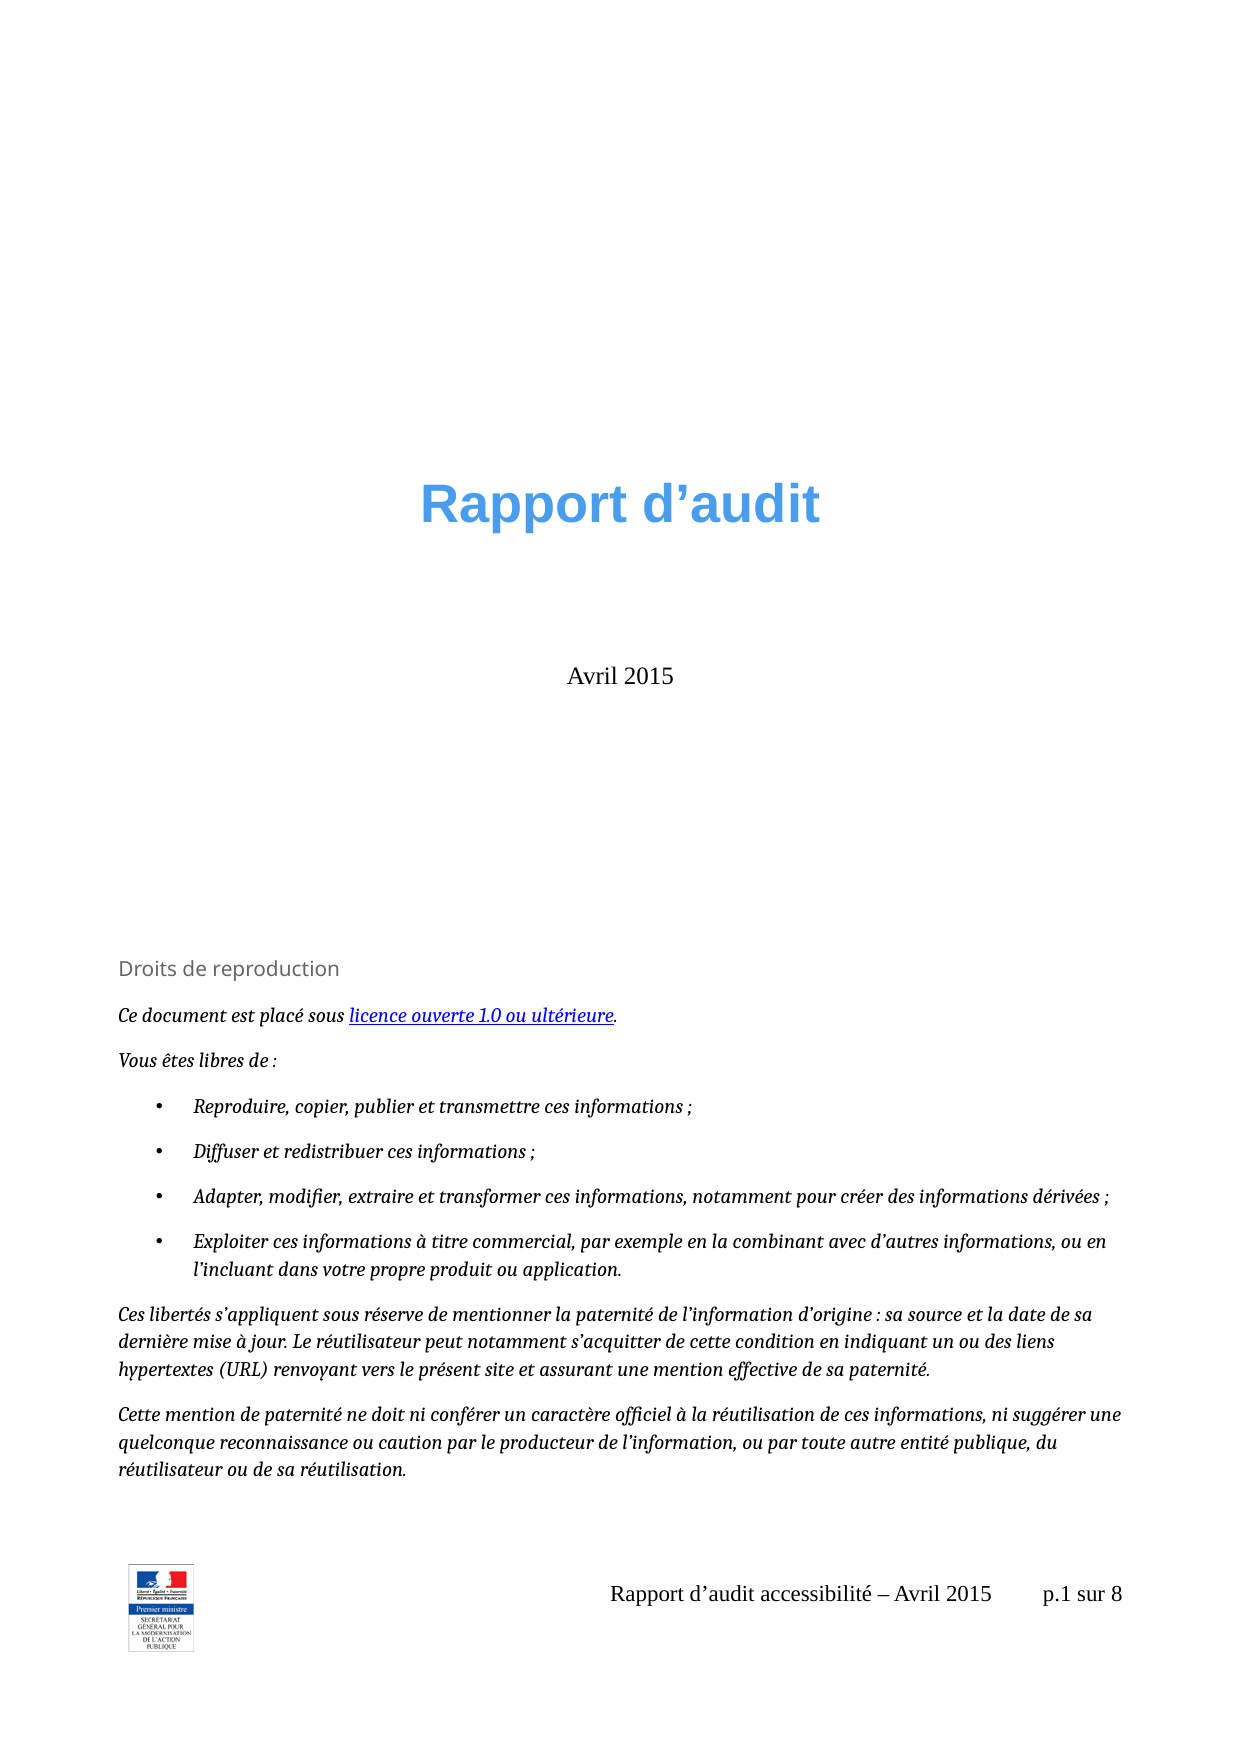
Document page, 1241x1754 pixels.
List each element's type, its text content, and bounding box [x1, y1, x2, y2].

subtitle Rapport d’audit [118, 472, 1122, 534]
picture [128, 1564, 194, 1652]
text Vous êtes libres de : [118, 1049, 1122, 1073]
subtitle Droits de reproduction [118, 954, 1122, 982]
list Adapter, modifier, extraire et transformer ces informations, notamment pour créer des informations dérivées ; [156, 1185, 1122, 1209]
list Reproduire, copier, publier et transmettre ces informations ; [156, 1094, 1122, 1118]
list Diffuser et redistribuer ces informations ; [156, 1139, 1122, 1163]
text Ces libertés s’appliquent sous réserve de mentionner la paternité de l’information d’origine : sa source et la date de sa dernière mise à jour. Le réutilisateur peut notamment s’acquitter de cette condition en indiquant un ou des liens hypertextes (URL) renvoyant vers le présent site et assurant une mention effective de sa paternité. [118, 1303, 1122, 1382]
text Cette mention de paternité ne doit ni conférer un caractère officiel à la réutilisation de ces informations, ni suggérer une quelconque reconnaissance ou caution par le producteur de l’information, ou par toute autre entité publique, du réutilisateur ou de sa réutilisation. [118, 1403, 1122, 1482]
list Exploiter ces informations à titre commercial, par exemple en la combinant avec d’autres informations, ou en l’incluant dans votre propre produit ou application. [156, 1230, 1122, 1281]
text Ce document est placé sous licence ouverte 1.0 ou ultérieure. [118, 1004, 1122, 1028]
text Avril 2015 [118, 661, 1122, 690]
